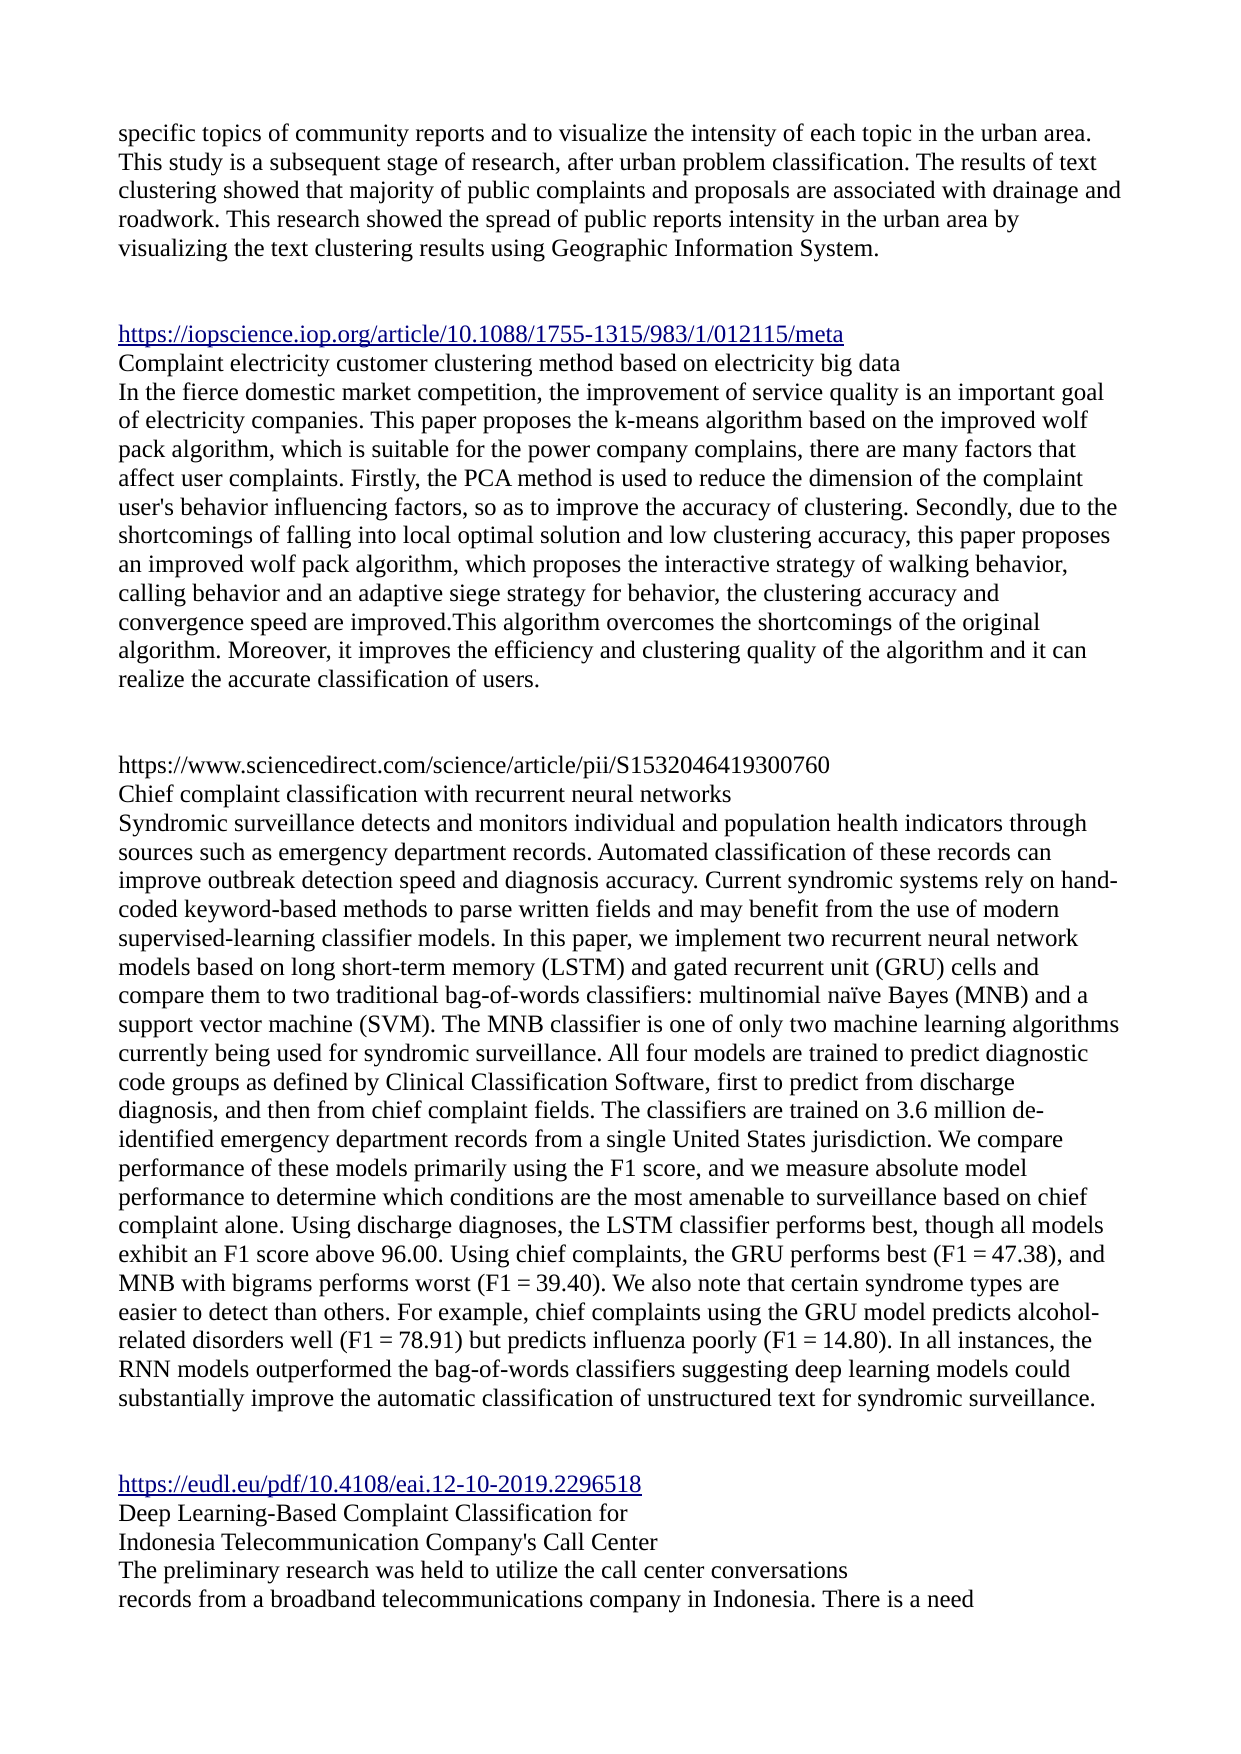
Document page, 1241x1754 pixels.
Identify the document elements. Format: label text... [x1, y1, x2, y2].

text https://iopscience.iop.org/article/10.1088/1755-1315/983/1/012115/meta [118, 319, 1122, 348]
text https://www.sciencedirect.com/science/article/pii/S1532046419300760 [118, 751, 1122, 779]
text Chief complaint classification with recurrent neural networks [118, 779, 1122, 808]
text specific topics of community reports and to visualize the intensity of each topic in the urban area. This study is a subsequent stage of research, after urban problem classification. The results of text clustering showed that majority of public complaints and proposals are associated with drainage and roadwork. This research showed the spread of public reports intensity in the urban area by visualizing the text clustering results using Geographic Information System. [118, 118, 1122, 262]
text https://eudl.eu/pdf/10.4108/eai.12-10-2019.2296518 [118, 1469, 1122, 1498]
text records from a broadband telecommunications company in Indonesia. There is a need [118, 1584, 1122, 1613]
text The preliminary research was held to utilize the call center conversations [118, 1556, 1122, 1584]
text Syndromic surveillance detects and monitors individual and population health indicators through sources such as emergency department records. Automated classification of these records can improve outbreak detection speed and diagnosis accuracy. Current syndromic systems rely on hand-coded keyword-based methods to parse written fields and may benefit from the use of modern supervised-learning classifier models. In this paper, we implement two recurrent neural network models based on long short-term memory (LSTM) and gated recurrent unit (GRU) cells and compare them to two traditional bag-of-words classifiers: multinomial naïve Bayes (MNB) and a support vector machine (SVM). The MNB classifier is one of only two machine learning algorithms currently being used for syndromic surveillance. All four models are trained to predict diagnostic code groups as defined by Clinical Classification Software, first to predict from discharge diagnosis, and then from chief complaint fields. The classifiers are trained on 3.6 million de-identified emergency department records from a single United States jurisdiction. We compare performance of these models primarily using the F1 score, and we measure absolute model performance to determine which conditions are the most amenable to surveillance based on chief complaint alone. Using discharge diagnoses, the LSTM classifier performs best, though all models exhibit an F1 score above 96.00. Using chief complaints, the GRU performs best (F1 = 47.38), and MNB with bigrams performs worst (F1 = 39.40). We also note that certain syndrome types are easier to detect than others. For example, chief complaints using the GRU model predicts alcohol-related disorders well (F1 = 78.91) but predicts influenza poorly (F1 = 14.80). In all instances, the RNN models outperformed the bag-of-words classifiers suggesting deep learning models could substantially improve the automatic classification of unstructured text for syndromic surveillance. [118, 808, 1122, 1412]
text In the fierce domestic market competition, the improvement of service quality is an important goal of electricity companies. This paper proposes the k-means algorithm based on the improved wolf pack algorithm, which is suitable for the power company complains, there are many factors that affect user complaints. Firstly, the PCA method is used to reduce the dimension of the complaint user's behavior influencing factors, so as to improve the accuracy of clustering. Secondly, due to the shortcomings of falling into local optimal solution and low clustering accuracy, this paper proposes an improved wolf pack algorithm, which proposes the interactive strategy of walking behavior, calling behavior and an adaptive siege strategy for behavior, the clustering accuracy and convergence speed are improved.This algorithm overcomes the shortcomings of the original algorithm. Moreover, it improves the efficiency and clustering quality of the algorithm and it can realize the accurate classification of users. [118, 377, 1122, 693]
text Complaint electricity customer clustering method based on electricity big data [118, 348, 1122, 377]
text Indonesia Telecommunication Company's Call Center [118, 1527, 1122, 1556]
text Deep Learning-Based Complaint Classification for [118, 1498, 1122, 1527]
